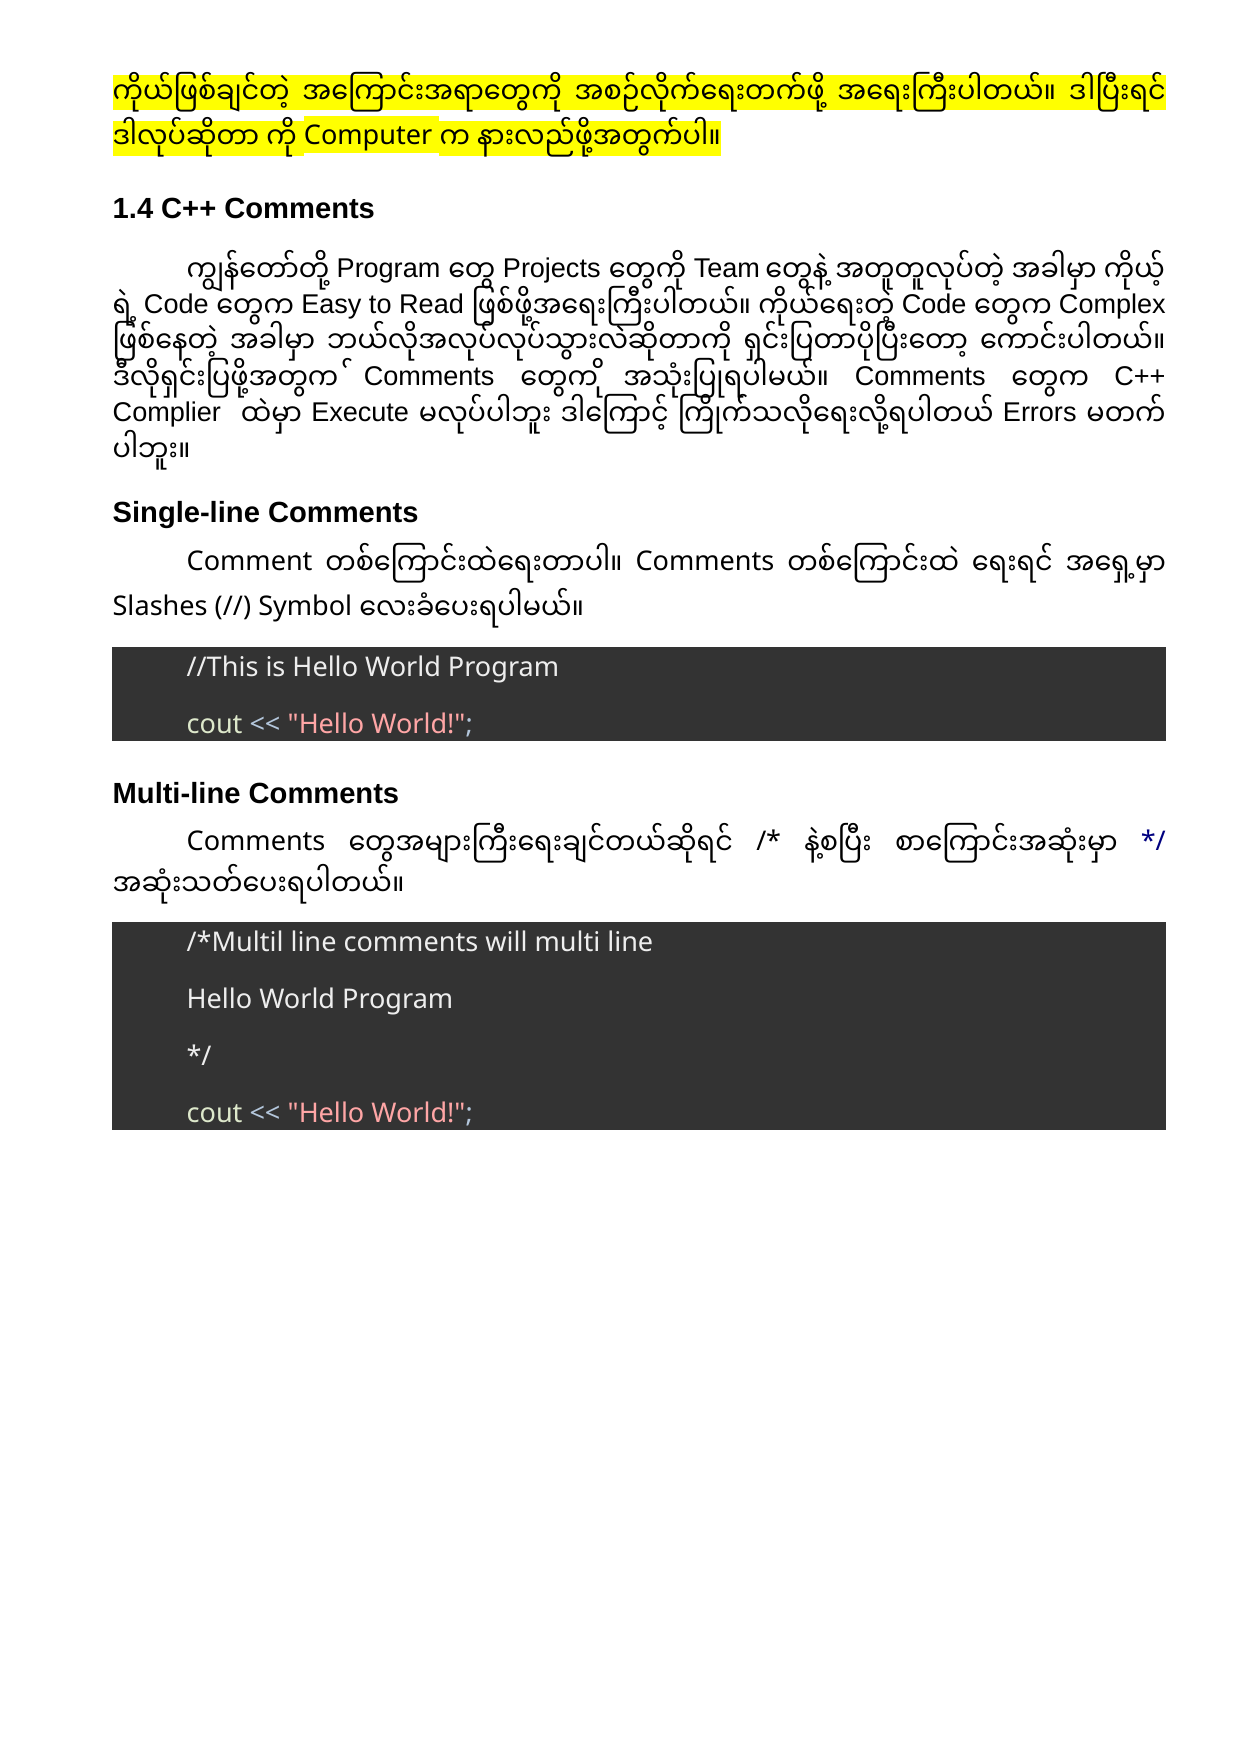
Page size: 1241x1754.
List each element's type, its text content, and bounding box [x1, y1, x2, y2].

text Hello World Program [112, 979, 1166, 1016]
subtitle Multi-line Comments [112, 776, 1166, 809]
subtitle Single-line Comments [112, 495, 1166, 529]
text cout << "Hello World!"; [112, 704, 1166, 741]
text cout << "Hello World!"; [112, 1093, 1166, 1130]
text //This is Hello World Program [112, 647, 1166, 684]
text ကိုယ်ဖြစ်ချင်တဲ့ အကြောင်းအရာတွေကို အစဉ်လိုက်ရေးတက်ဖို့ အရေးကြီးပါတယ်။ ဒါပြီးရင် ဒါလုပ်ဆိုတာ ကို Computer က နားလည်ဖို့အတွက်ပါ။ [112, 75, 1166, 156]
text Comments တွေအများကြီးရေးချင်တယ်ဆိုရင် /* နဲ့စပြီး စာကြောင်းအဆုံးမှာ */ အဆုံးသတ်ပေးရပါတယ်။ [112, 822, 1166, 902]
text /*Multil line comments will multi line [112, 922, 1166, 959]
text */ [112, 1036, 1166, 1073]
text Comment တစ်ကြောင်းထဲရေးတာပါ။ Comments တစ်ကြောင်းထဲ ရေးရင် အရှေ့မှာ Slashes (//) Symbol လေးခံပေးရပါမယ်။ [112, 541, 1166, 627]
subtitle 1.4 C++ Comments [112, 191, 1166, 224]
subtitle ကျွန်တော်တို့ Program တွေ Projects တွေကို Teamတွေနဲ့ အတူတူလုပ်တဲ့ အခါမှာ ကိုယ့်ရဲ့ Code တွေက Easy to Read ဖြစ်ဖို့အရေးကြီးပါတယ်။ ကိုယ်ရေးတဲ့ Code တွေက Complex ဖြစ်နေတဲ့ အခါမှာ ဘယ်လိုအလုပ်လုပ်သွားလဲဆိုတာကို ရှင်းပြတာပိုပြီးတော့ ကောင်းပါတယ်။ ဒီလိုရှင်းပြဖို့အတွက် Comments တွေကို အသုံးပြုရပါမယ်။ Comments တွေက C++ Complier ထဲမှာ Execute မလုပ်ပါဘူး ဒါကြောင့် ကြိုက်သလိုရေးလို့ရပါတယ် Errors မတက်ပါဘူး။ [112, 252, 1166, 468]
